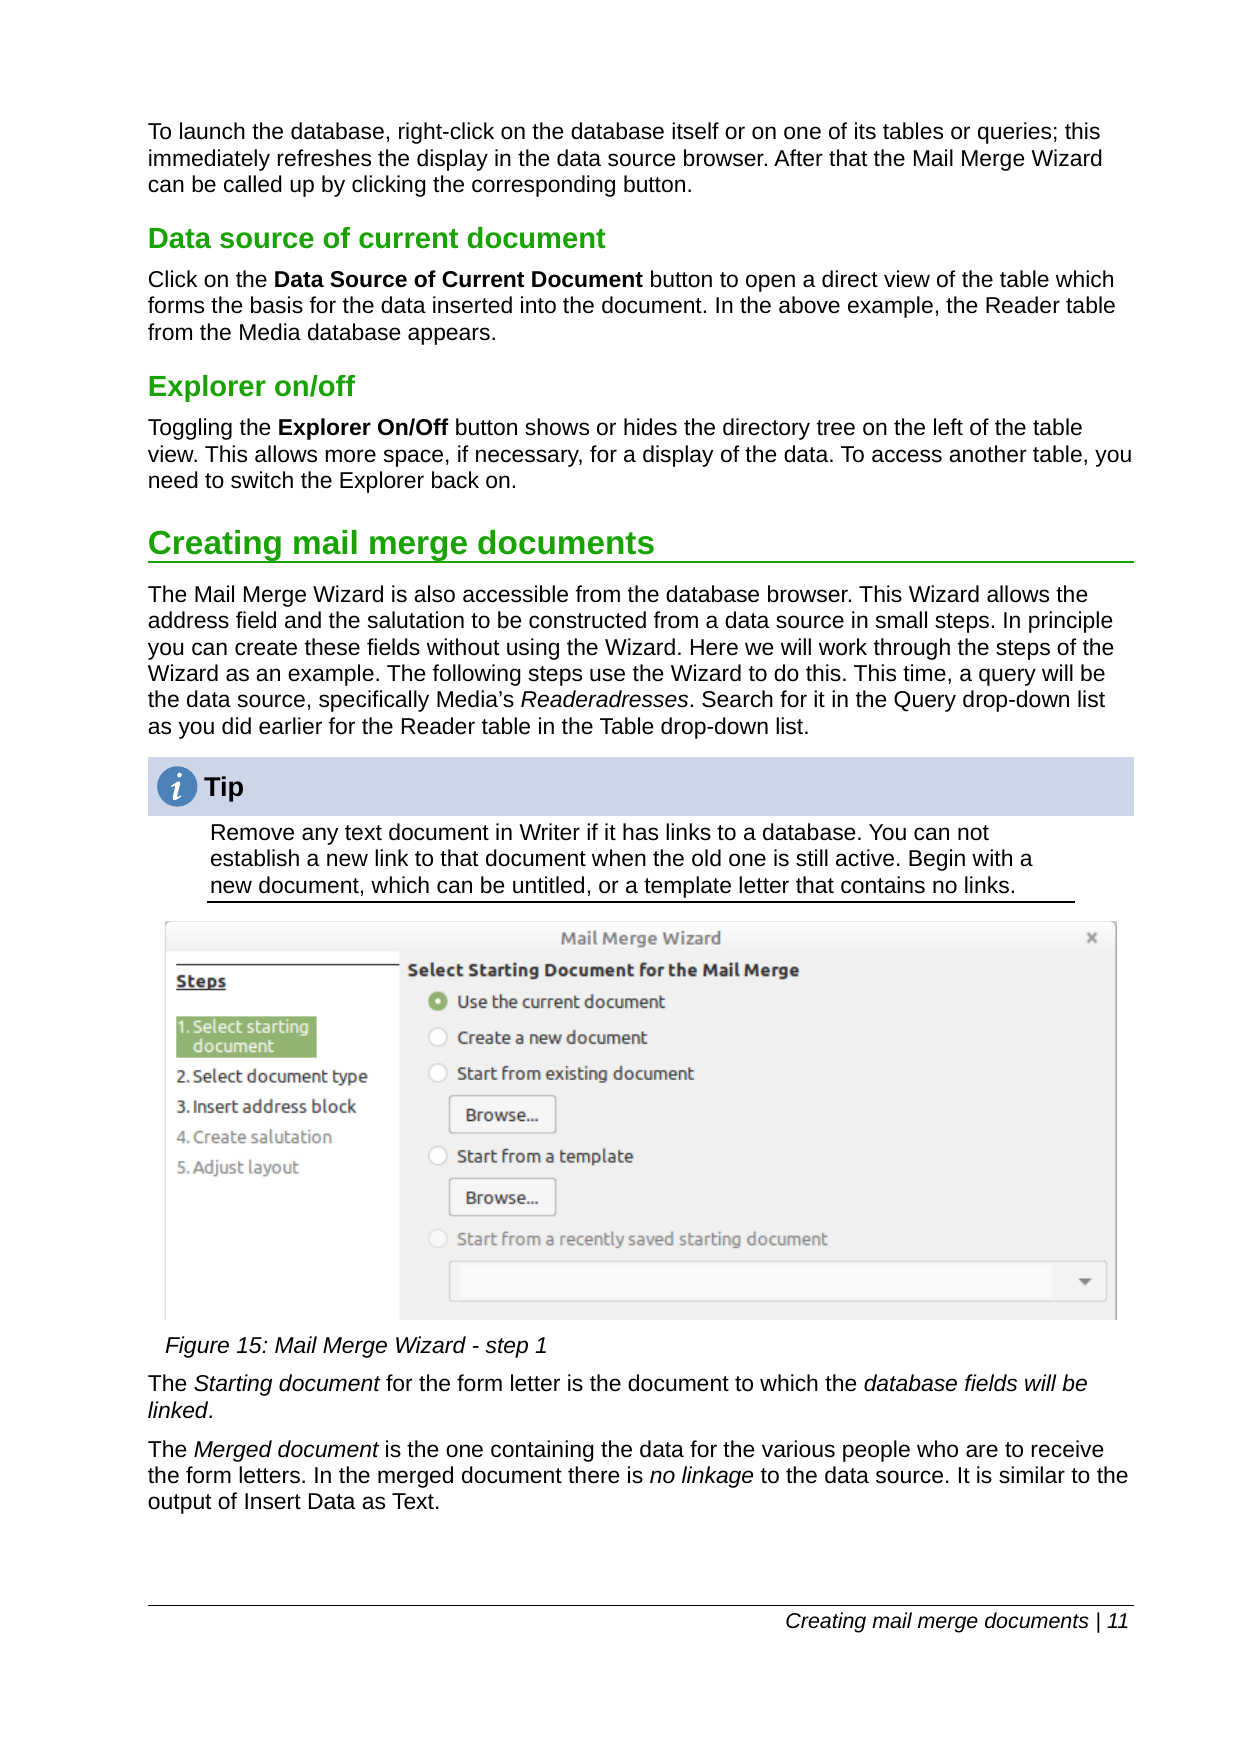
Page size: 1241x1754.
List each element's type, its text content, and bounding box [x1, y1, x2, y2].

subtitle Data source of current document [148, 221, 1134, 254]
text Remove any text document in Writer if it has links to a database. You can not establish a new link to that document when the old one is still active. Begin with a new document, which can be untitled, or a template letter that contains no links. [207, 816, 1075, 901]
text Click on the Data Source of Current Document button to open a direct view of the table which forms the basis for the data inserted into the document. In the above example, the Reader table from the Media database appears. [148, 266, 1134, 345]
subtitle Creating mail merge documents [148, 523, 1134, 561]
picture [164, 921, 1117, 1320]
text The Mail Merge Wizard is also accessible from the database browser. This Wizard allows the address field and the salutation to be constructed from a data source in small steps. In principle you can create these fields without using the Wizard. Here we will work through the steps of the Wizard as an example. The following steps use the Wizard to do this. This time, a query will be the data source, specifically Media’s Readeradresses. Search for it in the Query drop-down list as you did earlier for the Reader table in the Table drop-down list. [148, 581, 1134, 739]
text Figure 15: Mail Merge Wizard - step 1 [165, 1332, 1117, 1358]
text The Starting document for the form letter is the document to which the database fields will be linked. [148, 1370, 1134, 1423]
text The Merged document is the one containing the data for the various people who are to receive the form letters. In the merged document there is no linkage to the data source. It is similar to the output of Insert Data as Text. [148, 1436, 1134, 1514]
subtitle Tip [148, 757, 1134, 816]
subtitle Explorer on/off [148, 369, 1134, 402]
text Toggling the Explorer On/Off button shows or hides the directory tree on the left of the table view. This allows more space, if necessary, for a display of the data. To access another table, you need to switch the Explorer back on. [148, 414, 1134, 493]
text To launch the database, right-click on the database itself or on one of its tables or queries; this immediately refreshes the display in the data source browser. After that the Mail Merge Wizard can be called up by clicking the corresponding button. [148, 118, 1134, 197]
